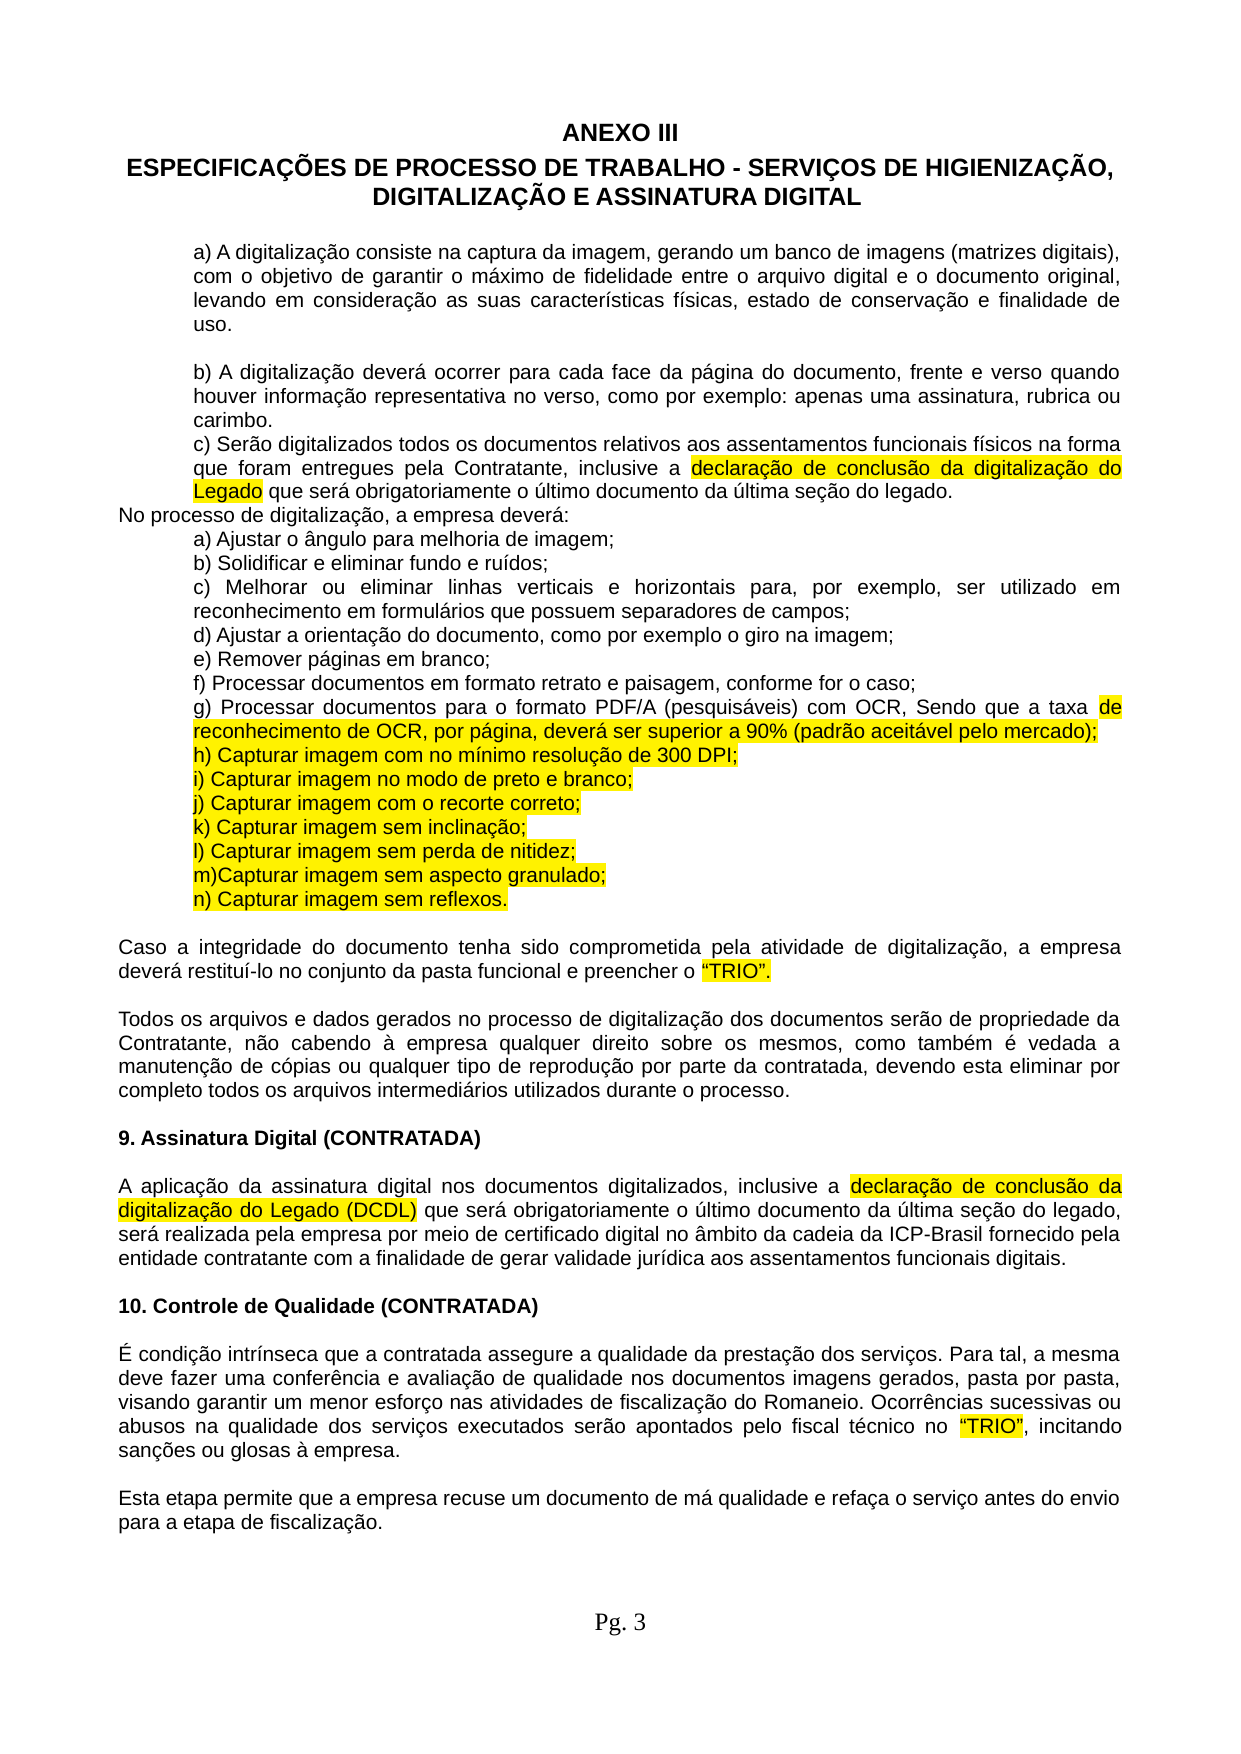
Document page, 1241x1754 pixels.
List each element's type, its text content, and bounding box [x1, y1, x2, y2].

text k) Capturar imagem sem inclinação; [193, 815, 1122, 839]
text b) Solidificar e eliminar fundo e ruídos; [193, 551, 1122, 575]
text b) A digitalização deverá ocorrer para cada face da página do documento, frente e verso quando houver informação representativa no verso, como por exemplo: apenas uma assinatura, rubrica ou carimbo. [193, 359, 1122, 431]
text i) Capturar imagem no modo de preto e branco; [193, 767, 1122, 791]
text n) Capturar imagem sem reflexos. [193, 887, 1122, 911]
text g) Processar documentos para o formato PDF/A (pesquisáveis) com OCR, Sendo que a taxa de reconhecimento de OCR, por página, deverá ser superior a 90% (padrão aceitável pelo mercado); [193, 695, 1122, 743]
text 9. Assinatura Digital (CONTRATADA) [118, 1126, 1122, 1150]
text l) Capturar imagem sem perda de nitidez; [193, 839, 1122, 863]
text c) Melhorar ou eliminar linhas verticais e horizontais para, por exemplo, ser utilizado em reconhecimento em formulários que possuem separadores de campos; [193, 575, 1122, 623]
text d) Ajustar a orientação do documento, como por exemplo o giro na imagem; [193, 623, 1122, 647]
text j) Capturar imagem com o recorte correto; [193, 791, 1122, 815]
text 10. Controle de Qualidade (CONTRATADA) [118, 1294, 1122, 1318]
text Esta etapa permite que a empresa recuse um documento de má qualidade e refaça o serviço antes do envio para a etapa de fiscalização. [118, 1486, 1122, 1533]
text m)Capturar imagem sem aspecto granulado; [193, 863, 1122, 887]
text c) Serão digitalizados todos os documentos relativos aos assentamentos funcionais físicos na forma que foram entregues pela Contratante, inclusive a declaração de conclusão da digitalização do Legado que será obrigatoriamente o último documento da última seção do legado. [193, 431, 1122, 503]
text e) Remover páginas em branco; [193, 647, 1122, 671]
text Todos os arquivos e dados gerados no processo de digitalização dos documentos serão de propriedade da Contratante, não cabendo à empresa qualquer direito sobre os mesmos, como também é vedada a manutenção de cópias ou qualquer tipo de reprodução por parte da contratada, devendo esta eliminar por completo todos os arquivos intermediários utilizados durante o processo. [118, 1006, 1122, 1102]
text f) Processar documentos em formato retrato e paisagem, conforme for o caso; [193, 671, 1122, 695]
text É condição intrínseca que a contratada assegure a qualidade da prestação dos serviços. Para tal, a mesma deve fazer uma conferência e avaliação de qualidade nos documentos imagens gerados, pasta por pasta, visando garantir um menor esforço nas atividades de fiscalização do Romaneio. Ocorrências sucessivas ou abusos na qualidade dos serviços executados serão apontados pelo fiscal técnico no “TRIO”, incitando sanções ou glosas à empresa. [118, 1342, 1122, 1462]
text a) Ajustar o ângulo para melhoria de imagem; [193, 527, 1122, 551]
text h) Capturar imagem com no mínimo resolução de 300 DPI; [193, 743, 1122, 767]
text No processo de digitalização, a empresa deverá: [118, 503, 1122, 527]
text a) A digitalização consiste na captura da imagem, gerando um banco de imagens (matrizes digitais), com o objetivo de garantir o máximo de fidelidade entre o arquivo digital e o documento original, levando em consideração as suas características físicas, estado de conservação e finalidade de uso. [193, 240, 1122, 336]
text Caso a integridade do documento tenha sido comprometida pela atividade de digitalização, a empresa deverá restituí-lo no conjunto da pasta funcional e preencher o “TRIO”. [118, 934, 1122, 982]
text A aplicação da assinatura digital nos documentos digitalizados, inclusive a declaração de conclusão da digitalização do Legado (DCDL) que será obrigatoriamente o último documento da última seção do legado, será realizada pela empresa por meio de certificado digital no âmbito da cadeia da ICP-Brasil fornecido pela entidade contratante com a finalidade de gerar validade jurídica aos assentamentos funcionais digitais. [118, 1174, 1122, 1270]
